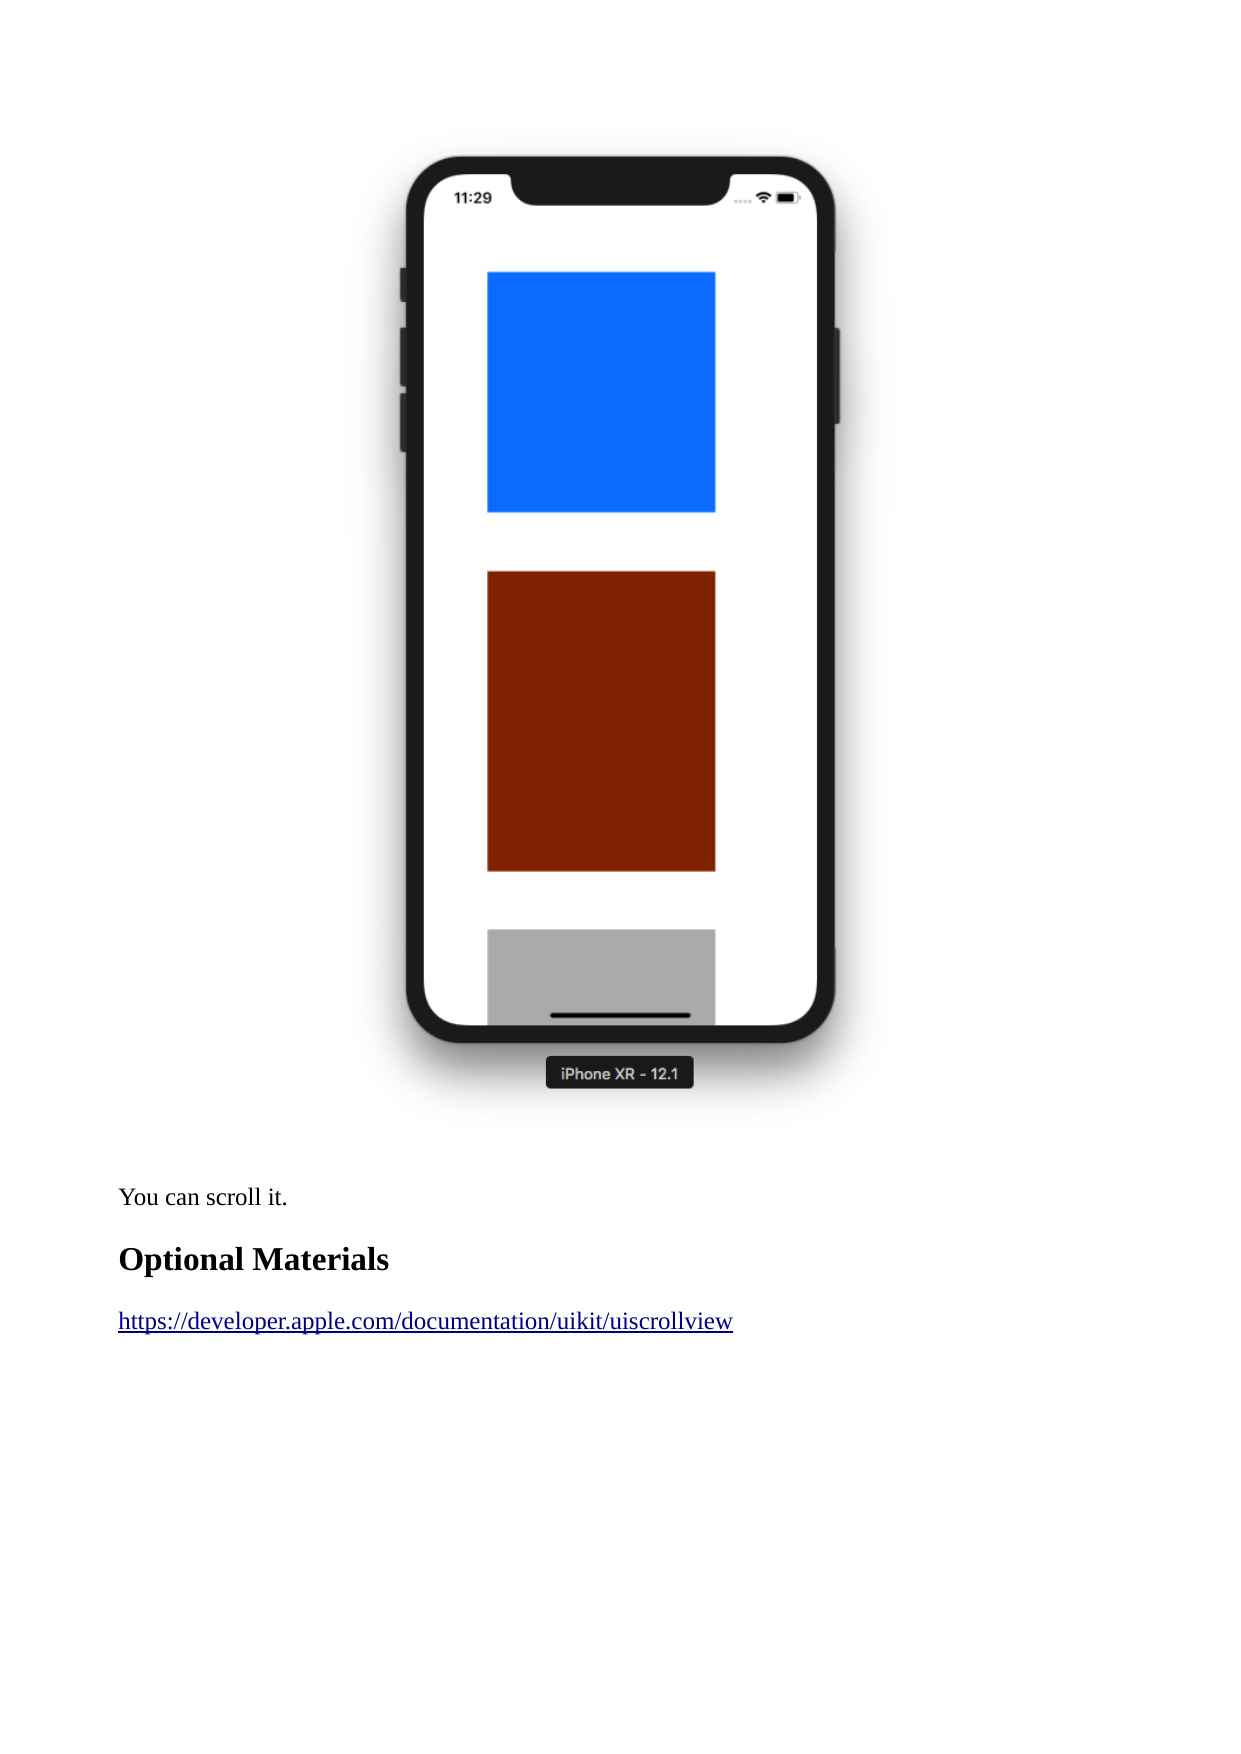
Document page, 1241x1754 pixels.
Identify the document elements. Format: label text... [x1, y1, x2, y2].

text https://developer.apple.com/documentation/uikit/uiscrollview [118, 1306, 1122, 1335]
picture [330, 118, 911, 1138]
text Optional Materials [118, 1239, 1122, 1278]
text You can scroll it. [118, 1182, 1122, 1211]
